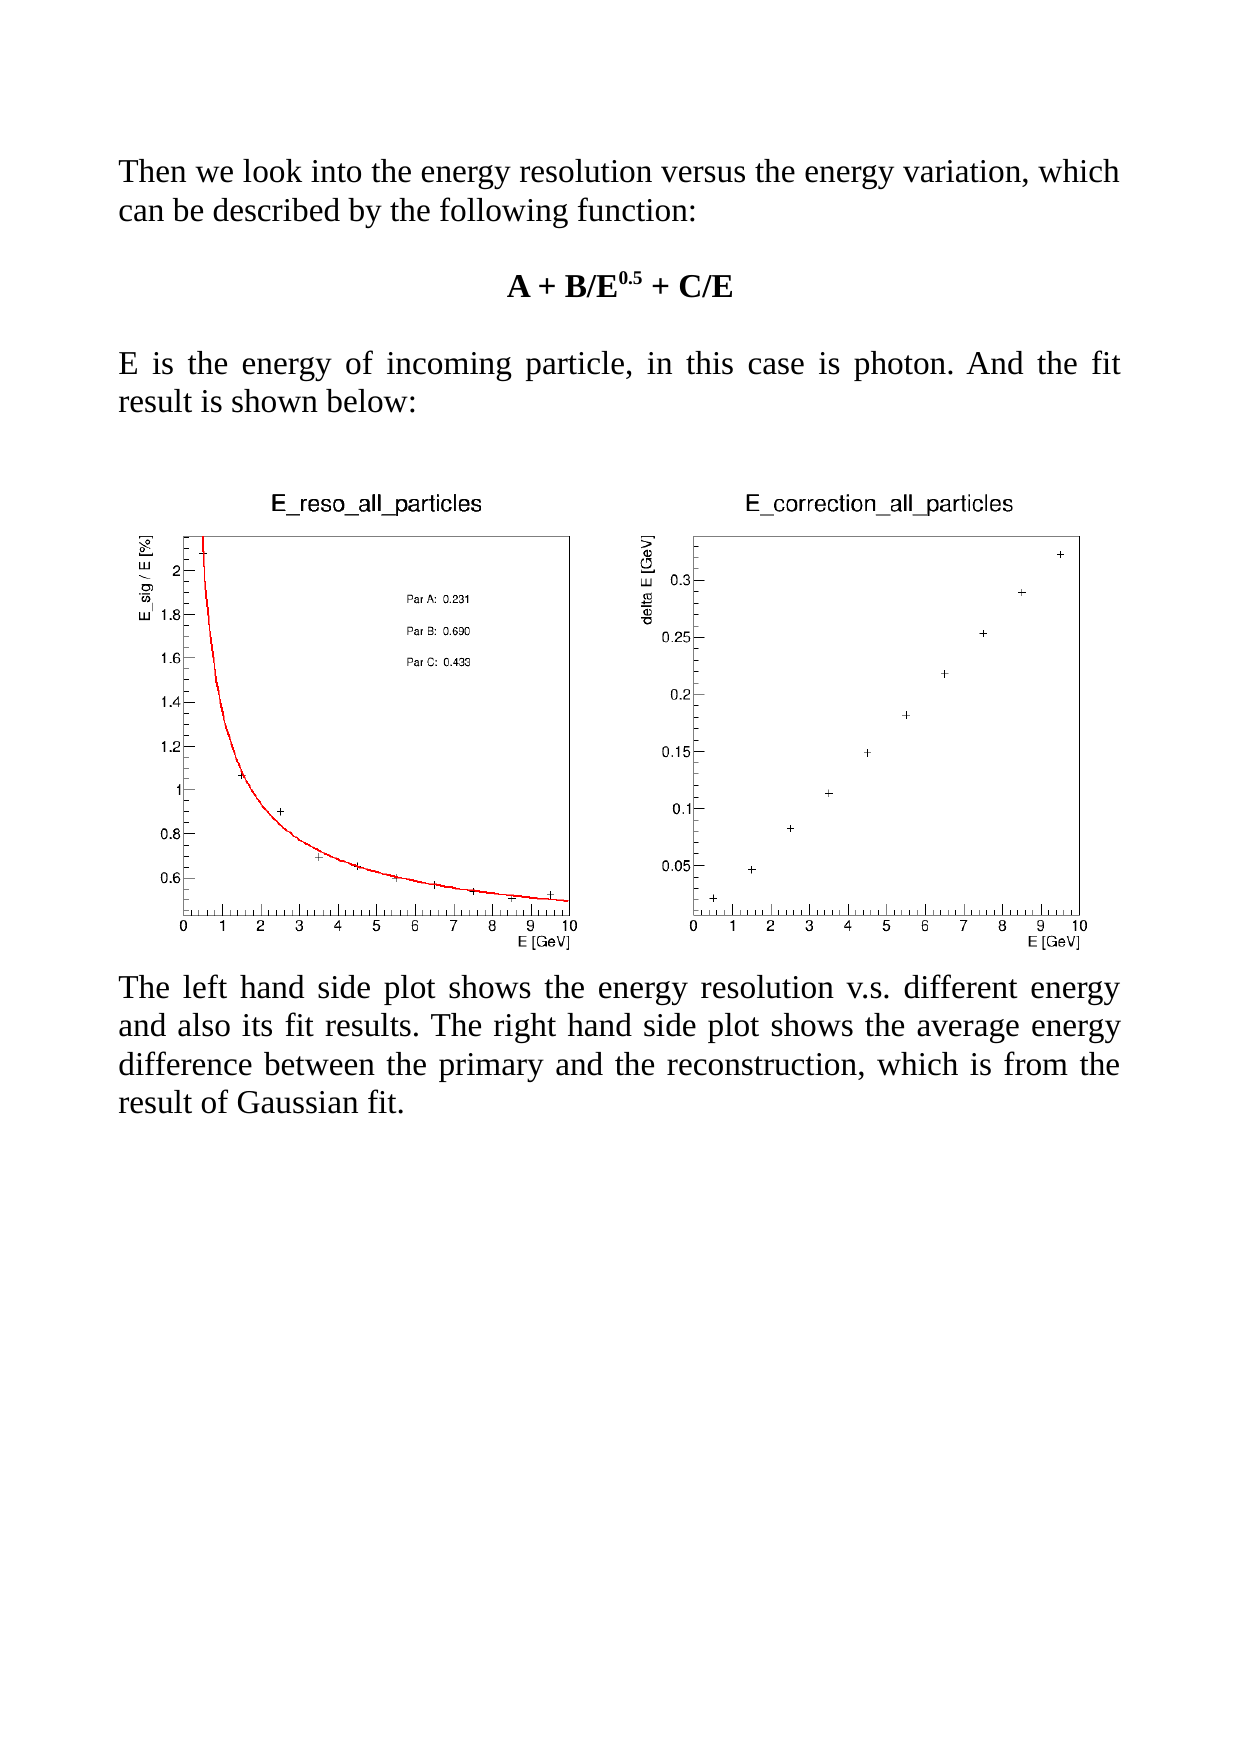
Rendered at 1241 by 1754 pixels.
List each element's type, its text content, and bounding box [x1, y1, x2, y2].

text Then we look into the energy resolution versus the energy variation, which can be described by the following function: [118, 152, 1122, 228]
picture [126, 484, 1131, 968]
text E is the energy of incoming particle, in this case is photon. And the fit result is shown below: [118, 343, 1122, 420]
text The left hand side plot shows the energy resolution v.s. different energy and also its fit results. The right hand side plot shows the average energy difference between the primary and the reconstruction, which is from the result of Gaussian fit. [118, 458, 1122, 1121]
text A + B/E0.5 + C/E [118, 267, 1122, 305]
